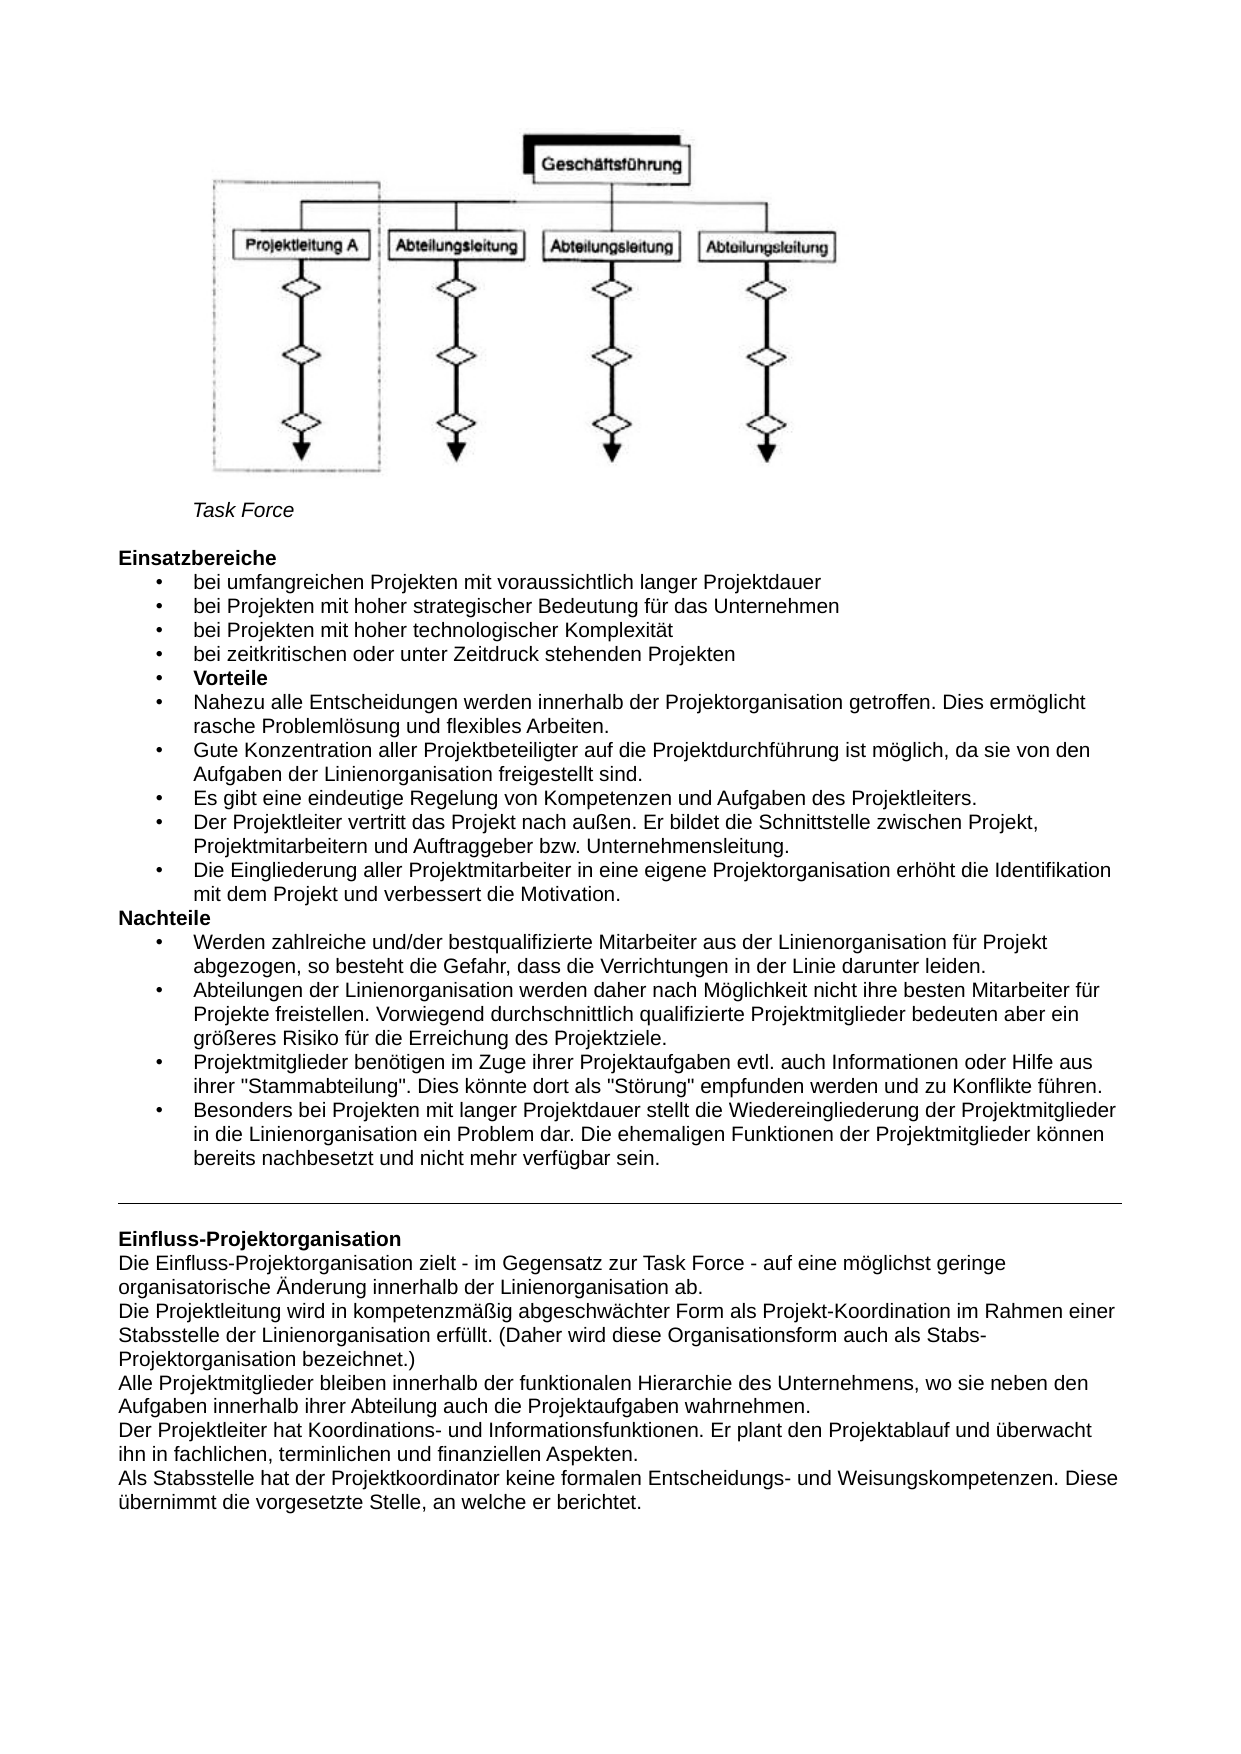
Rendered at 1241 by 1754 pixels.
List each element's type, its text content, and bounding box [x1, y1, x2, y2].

text Alle Projektmitglieder bleiben innerhalb der funktionalen Hierarchie des Unternehmens, wo sie neben den Aufgaben innerhalb ihrer Abteilung auch die Projektaufgaben wahrnehmen. [118, 1370, 1122, 1418]
subtitle Einfluss-Projektorganisation [118, 1227, 1122, 1251]
text Als Stabsstelle hat der Projektkoordinator keine formalen Entscheidungs- und Weisungskompetenzen. Diese übernimmt die vorgesetzte Stelle, an welche er berichtet. [118, 1466, 1122, 1514]
text Die Einfluss-Projektorganisation zielt - im Gegensatz zur Task Force - auf eine möglichst geringe organisatorische Änderung innerhalb der Linienorganisation ab. [118, 1251, 1122, 1298]
picture [202, 127, 857, 489]
list bei zeitkritischen oder unter Zeitdruck stehenden Projekten [156, 642, 1122, 666]
list Der Projektleiter vertritt das Projekt nach außen. Er bildet die Schnittstelle zwischen Projekt, Projektmitarbeitern und Auftraggeber bzw. Unternehmensleitung. [156, 810, 1122, 858]
list bei Projekten mit hoher technologischer Komplexität [156, 618, 1122, 642]
subtitle Einsatzbereiche [118, 546, 1122, 569]
text Task Force [192, 498, 1122, 522]
list bei umfangreichen Projekten mit voraussichtlich langer Projektdauer [156, 569, 1122, 593]
subtitle Vorteile [156, 666, 1122, 690]
text Der Projektleiter hat Koordinations- und Informationsfunktionen. Er plant den Projektablauf und überwacht ihn in fachlichen, terminlichen und finanziellen Aspekten. [118, 1418, 1122, 1466]
list Nahezu alle Entscheidungen werden innerhalb der Projektorganisation getroffen. Dies ermöglicht rasche Problemlösung und flexibles Arbeiten. [156, 690, 1122, 738]
list Gute Konzentration aller Projektbeteiligter auf die Projektdurchführung ist möglich, da sie von den Aufgaben der Linienorganisation freigestellt sind. [156, 738, 1122, 786]
text Die Projektleitung wird in kompetenzmäßig abgeschwächter Form als Projekt-Koordination im Rahmen einer Stabsstelle der Linienorganisation erfüllt. (Daher wird diese Organisationsform auch als Stabs-Projektorganisation bezeichnet.) [118, 1298, 1122, 1370]
list Werden zahlreiche und/der bestqualifizierte Mitarbeiter aus der Linienorganisation für Projekt abgezogen, so besteht die Gefahr, dass die Verrichtungen in der Linie darunter leiden. [156, 930, 1122, 978]
subtitle Nachteile [118, 906, 1122, 930]
list Projektmitglieder benötigen im Zuge ihrer Projektaufgaben evtl. auch Informationen oder Hilfe aus ihrer "Stammabteilung". Dies könnte dort als "Störung" empfunden werden und zu Konflikte führen. [156, 1050, 1122, 1098]
list Es gibt eine eindeutige Regelung von Kompetenzen und Aufgaben des Projektleiters. [156, 786, 1122, 810]
list Besonders bei Projekten mit langer Projektdauer stellt die Wiedereingliederung der Projektmitglieder in die Linienorganisation ein Problem dar. Die ehemaligen Funktionen der Projektmitglieder können bereits nachbesetzt und nicht mehr verfügbar sein. [156, 1098, 1122, 1170]
list Die Eingliederung aller Projektmitarbeiter in eine eigene Projektorganisation erhöht die Identifikation mit dem Projekt und verbessert die Motivation. [156, 858, 1122, 906]
list bei Projekten mit hoher strategischer Bedeutung für das Unternehmen [156, 593, 1122, 618]
list Abteilungen der Linienorganisation werden daher nach Möglichkeit nicht ihre besten Mitarbeiter für Projekte freistellen. Vorwiegend durchschnittlich qualifizierte Projektmitglieder bedeuten aber ein größeres Risiko für die Erreichung des Projektziele. [156, 978, 1122, 1050]
